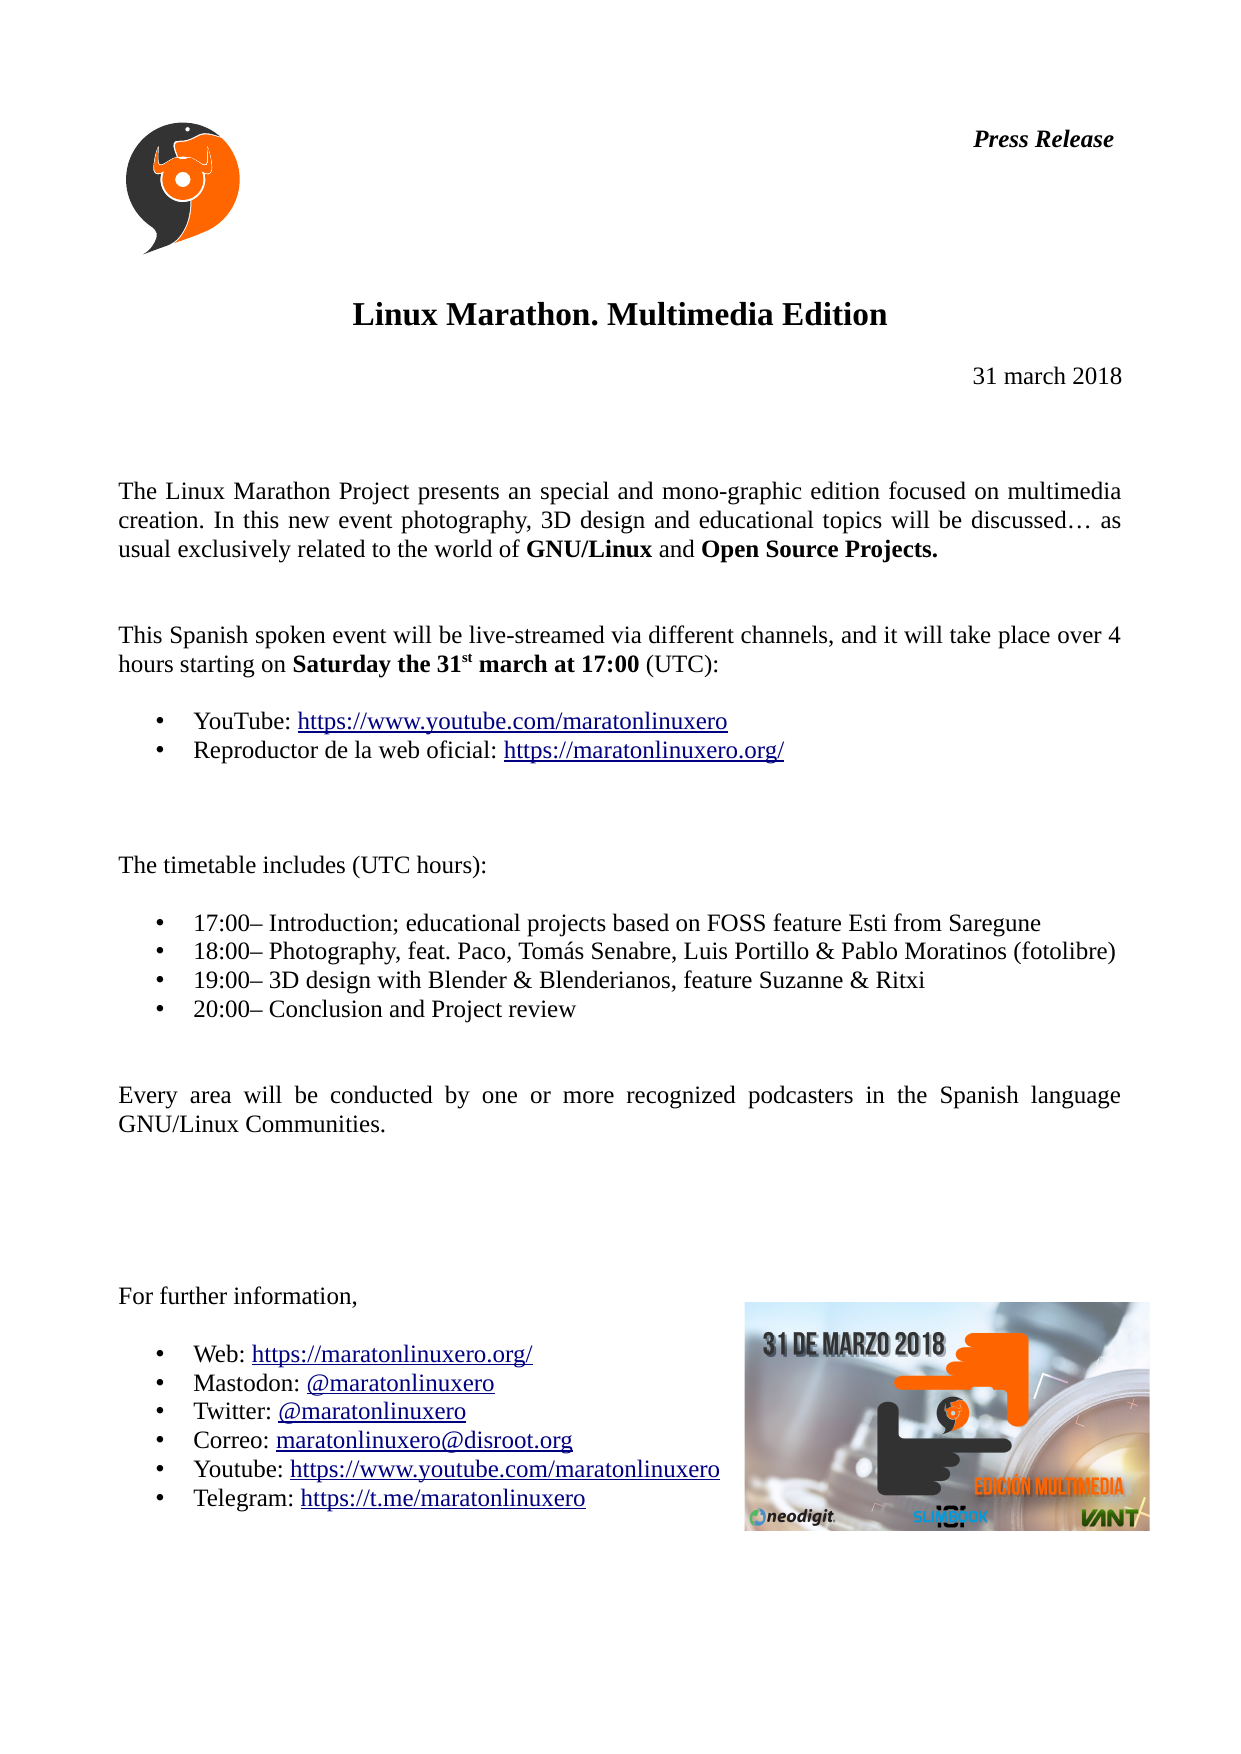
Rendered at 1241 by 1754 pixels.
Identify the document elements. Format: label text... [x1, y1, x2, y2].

list Twitter: @maratonlinuxero [156, 1396, 744, 1425]
list Youtube: https://www.youtube.com/maratonlinuxero [156, 1454, 744, 1483]
list 20:00– Conclusion and Project review [156, 994, 1122, 1023]
table_header [118, 118, 787, 198]
text 31 march 2018 [118, 361, 1122, 390]
list Telegram: https://t.me/maratonlinuxero [156, 1483, 744, 1511]
text Every area will be conducted by one or more recognized podcasters in the Spanish language GNU/Linux Communities. [118, 1080, 1122, 1138]
table_header [176, 172, 190, 186]
list 18:00– Photography, feat. Paco, Tomás Senabre, Luis Portillo & Pablo Moratinos (fotolibre) [156, 936, 1122, 965]
text This Spanish spoken event will be live-streamed via different channels, and it will take place over 4 hours starting on Saturday the 31st march at 17:00 (UTC): [118, 620, 1122, 678]
list Mastodon: @maratonlinuxero [156, 1368, 744, 1396]
text For further information, [118, 1281, 1122, 1310]
list YouTube: https://www.youtube.com/maratonlinuxero [156, 706, 1122, 735]
list Web: https://maratonlinuxero.org/ [156, 1339, 744, 1368]
text The timetable includes (UTC hours): [118, 850, 1122, 879]
table_header Press Release [788, 118, 1122, 158]
list Reproductor de la web oficial: https://maratonlinuxero.org/ [156, 735, 1122, 764]
list Correo: maratonlinuxero@disroot.org [156, 1425, 744, 1454]
text The Linux Marathon Project presents an special and mono-graphic edition focused on multimedia creation. In this new event photography, 3D design and educational topics will be discussed… as usual exclusively related to the world of GNU/Linux and Open Source Projects. [118, 476, 1122, 563]
list 17:00– Introduction; educational projects based on FOSS feature Esti from Saregune [156, 908, 1122, 936]
picture [744, 1302, 1150, 1531]
list 19:00– 3D design with Blender & Blenderianos, feature Suzanne & Ritxi [156, 965, 1122, 994]
table_cell [788, 158, 1122, 198]
text Linux Marathon. Multimedia Edition [118, 294, 1122, 333]
